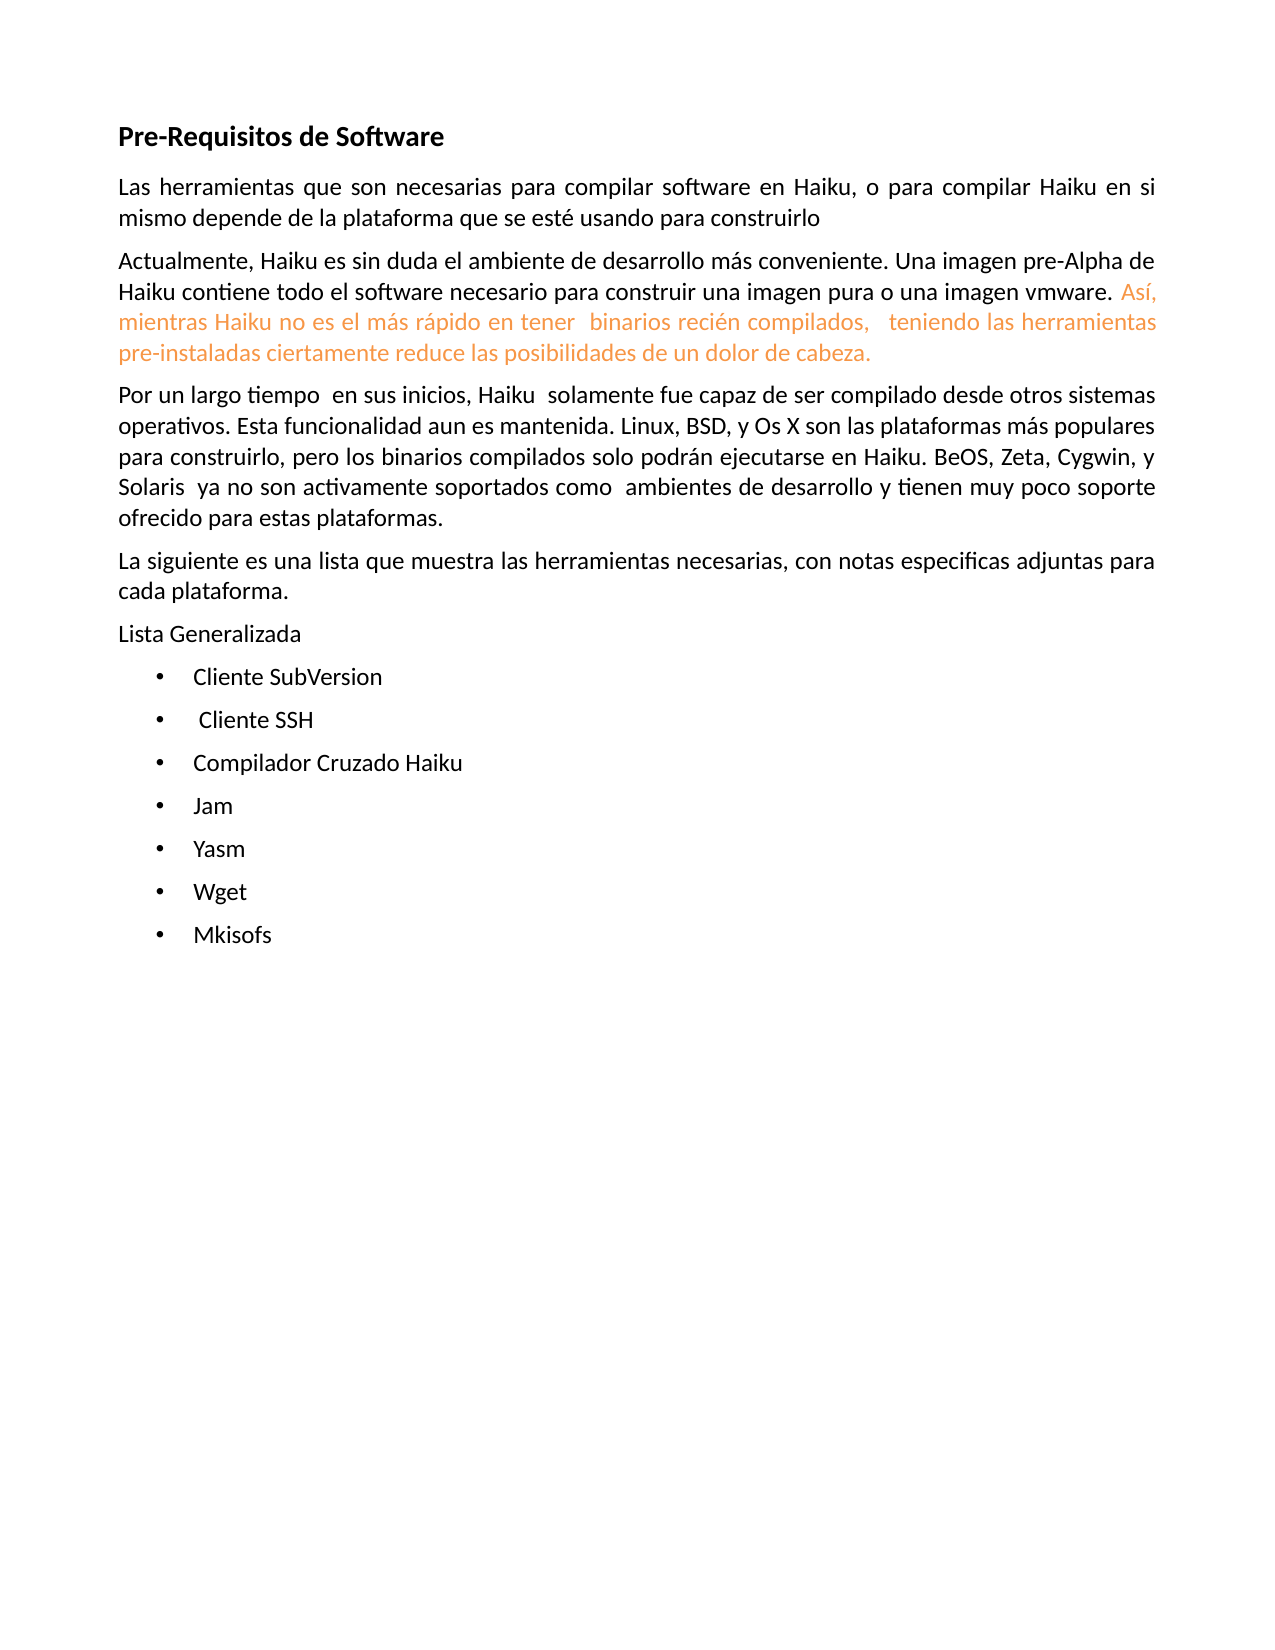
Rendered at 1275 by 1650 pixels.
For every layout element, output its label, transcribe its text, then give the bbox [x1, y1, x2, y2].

list Cliente SSH [156, 704, 1157, 735]
text Las herramientas que son necesarias para compilar software en Haiku, o para compilar Haiku en si mismo depende de la plataforma que se esté usando para construirlo [118, 172, 1157, 233]
list Yasm [156, 833, 1157, 864]
text Lista Generalizada [118, 618, 1157, 649]
list Mkisofs [156, 919, 1157, 950]
list Cliente SubVersion [156, 661, 1157, 692]
text La siguiente es una lista que muestra las herramientas necesarias, con notas especificas adjuntas para cada plataforma. [118, 545, 1157, 606]
list Compilador Cruzado Haiku [156, 747, 1157, 778]
text Actualmente, Haiku es sin duda el ambiente de desarrollo más conveniente. Una imagen pre-Alpha de Haiku contiene todo el software necesario para construir una imagen pura o una imagen vmware. Así, mientras Haiku no es el más rápido en tener binarios recién compilados, teniendo las herramientas pre-instaladas ciertamente reduce las posibilidades de un dolor de cabeza. [118, 245, 1157, 367]
text Pre-Requisitos de Software [118, 118, 1157, 154]
list Wget [156, 876, 1157, 907]
list Jam [156, 790, 1157, 821]
text Por un largo tiempo en sus inicios, Haiku solamente fue capaz de ser compilado desde otros sistemas operativos. Esta funcionalidad aun es mantenida. Linux, BSD, y Os X son las plataformas más populares para construirlo, pero los binarios compilados solo podrán ejecutarse en Haiku. BeOS, Zeta, Cygwin, y Solaris ya no son activamente soportados como ambientes de desarrollo y tienen muy poco soporte ofrecido para estas plataformas. [118, 380, 1157, 532]
